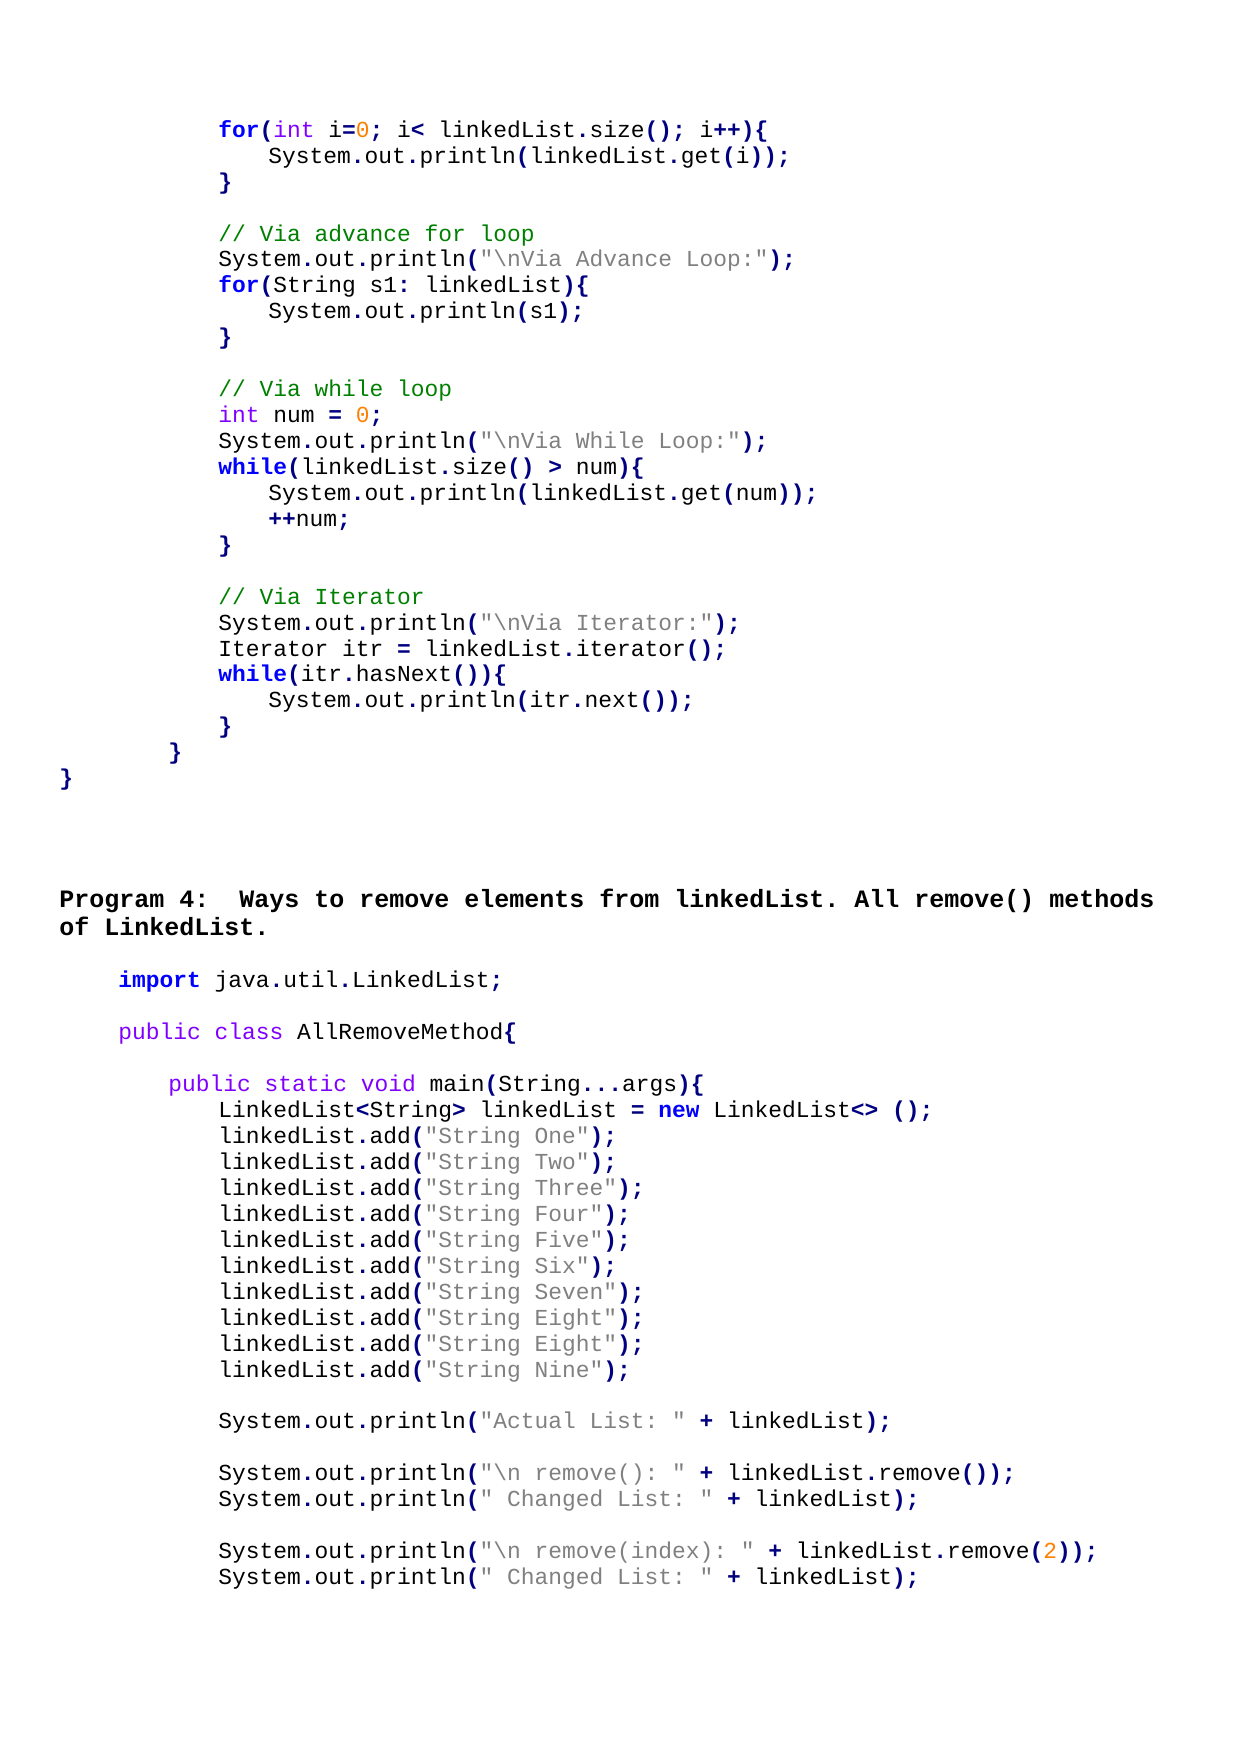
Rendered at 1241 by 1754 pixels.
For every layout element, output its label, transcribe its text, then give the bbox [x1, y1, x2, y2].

text linkedList.add("String Two"); [118, 1150, 1187, 1176]
text } [118, 533, 1187, 559]
text public static void main(String...args){ [118, 1073, 1187, 1098]
text linkedList.add("String Eight"); [118, 1332, 1187, 1358]
text linkedList.add("String One"); [118, 1124, 1187, 1150]
text for(String s1: linkedList){ [118, 274, 1187, 300]
text System.out.println(itr.next()); [118, 689, 1187, 715]
text System.out.println(linkedList.get(i)); [118, 144, 1187, 170]
text System.out.println("\n remove(): " + linkedList.remove()); [118, 1462, 1187, 1488]
text System.out.println(s1); [118, 300, 1187, 326]
text linkedList.add("String Six"); [118, 1254, 1187, 1280]
text System.out.println("Actual List: " + linkedList); [118, 1410, 1187, 1436]
text System.out.println("\nVia Advance Loop:"); [118, 248, 1187, 274]
text // Via while loop [118, 377, 1187, 403]
text linkedList.add("String Five"); [118, 1228, 1187, 1254]
text } [118, 715, 1187, 741]
text } [118, 326, 1187, 352]
text linkedList.add("String Nine"); [118, 1358, 1187, 1384]
text linkedList.add("String Seven"); [118, 1280, 1187, 1306]
text LinkedList<String> linkedList = new LinkedList<> (); [118, 1098, 1187, 1124]
text while(itr.hasNext()){ [118, 663, 1187, 689]
text } [118, 170, 1187, 196]
text linkedList.add("String Four"); [118, 1202, 1187, 1228]
text System.out.println(" Changed List: " + linkedList); [118, 1565, 1187, 1591]
text System.out.println(" Changed List: " + linkedList); [118, 1488, 1187, 1513]
text System.out.println(linkedList.get(num)); [118, 481, 1187, 507]
text import java.util.LinkedList; [118, 969, 1187, 995]
text linkedList.add("String Eight"); [118, 1306, 1187, 1332]
text int num = 0; [118, 403, 1187, 429]
text ++num; [118, 507, 1187, 533]
text System.out.println("\nVia While Loop:"); [118, 429, 1187, 455]
text for(int i=0; i< linkedList.size(); i++){ [118, 118, 1187, 144]
text // Via Iterator [118, 585, 1187, 611]
text public class AllRemoveMethod{ [118, 1021, 1187, 1047]
text System.out.println("\nVia Iterator:"); [118, 611, 1187, 637]
text // Via advance for loop [118, 222, 1187, 248]
text } [59, 767, 1187, 792]
text linkedList.add("String Three"); [118, 1176, 1187, 1202]
text } [118, 741, 1187, 767]
text Iterator itr = linkedList.iterator(); [118, 637, 1187, 663]
text Program 4: Ways to remove elements from linkedList. All remove() methods of LinkedList. [59, 886, 1187, 943]
text while(linkedList.size() > num){ [118, 455, 1187, 481]
text System.out.println("\n remove(index): " + linkedList.remove(2)); [118, 1539, 1187, 1565]
